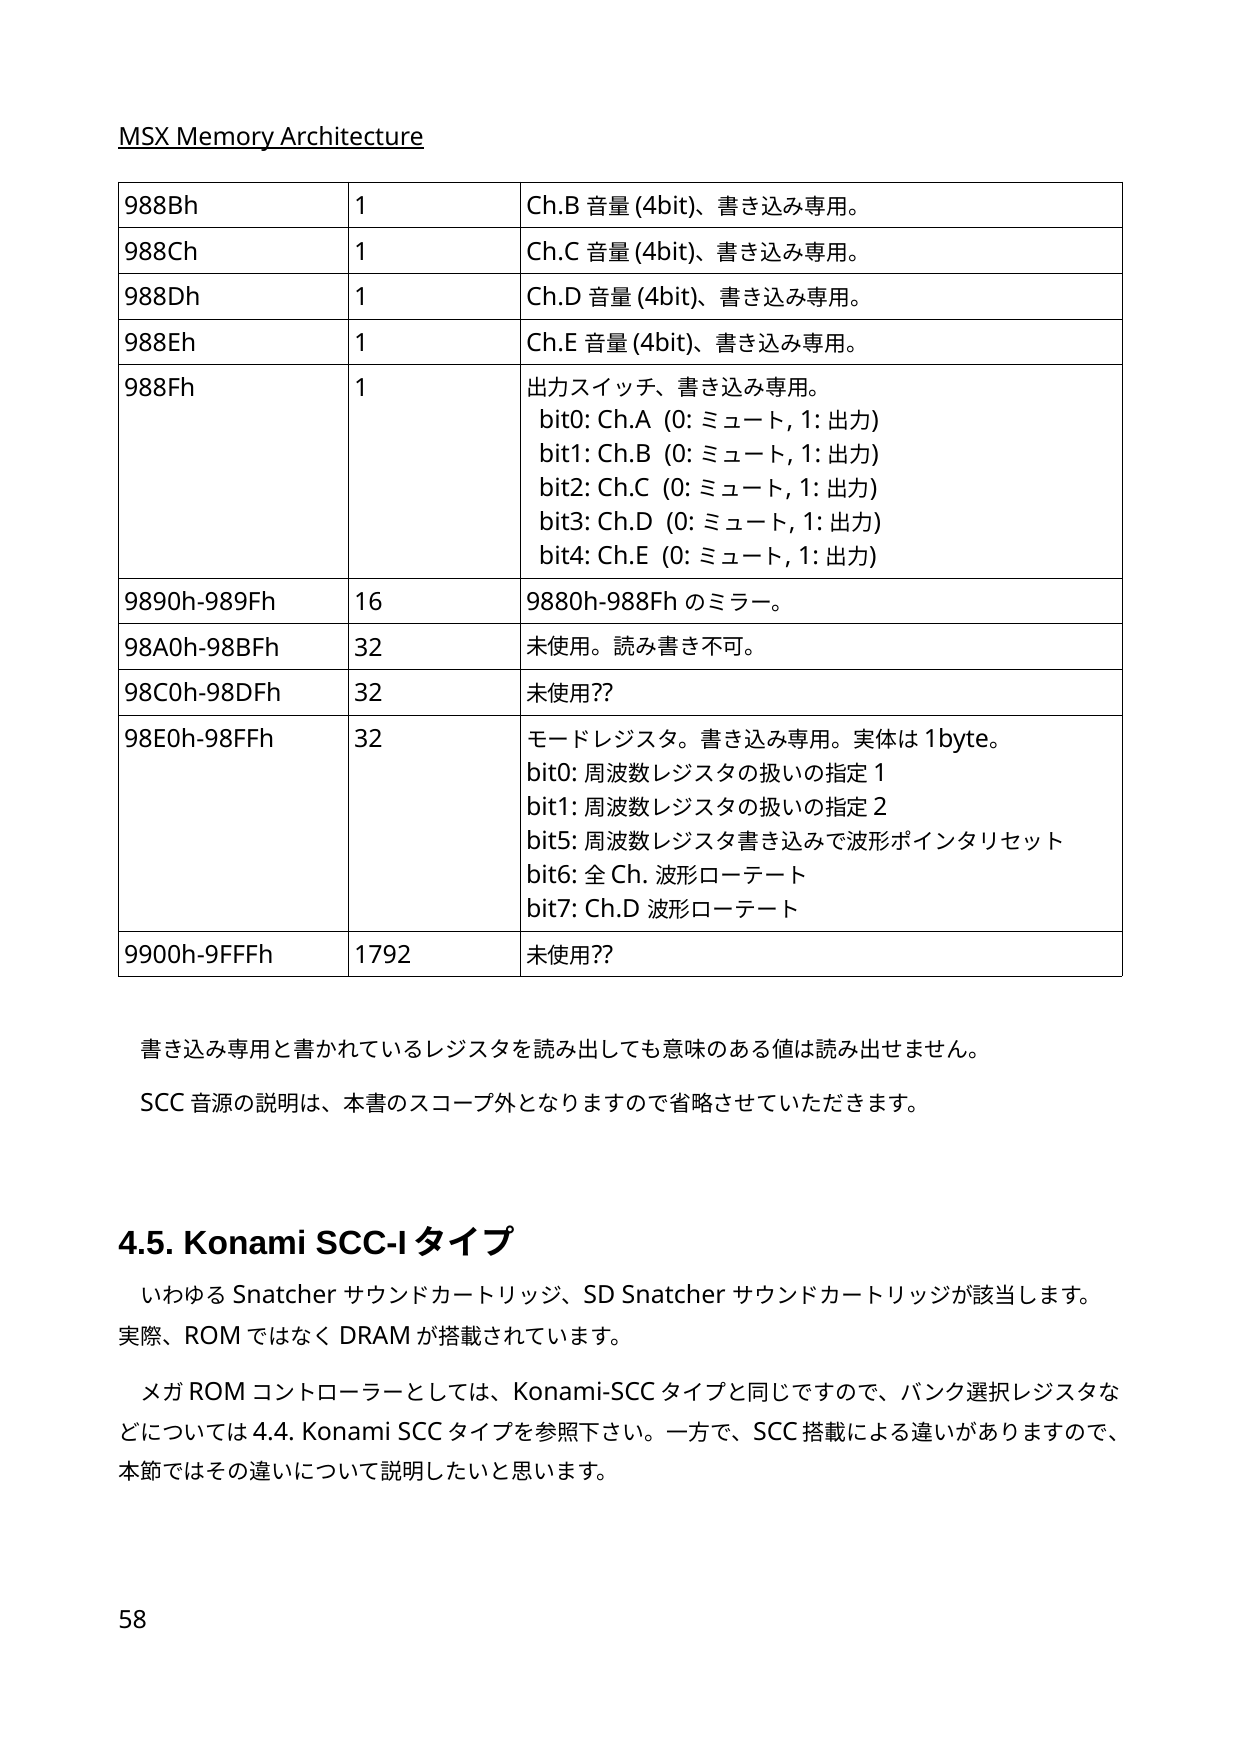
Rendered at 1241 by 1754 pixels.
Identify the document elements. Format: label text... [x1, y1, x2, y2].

text SCC音源の説明は、本書のスコープ外となりますので省略させていただきます。 [118, 1084, 1122, 1118]
table_cell 9900h-9FFFh [119, 932, 348, 976]
table_cell 32 [349, 716, 520, 931]
table_cell 988Eh [119, 320, 348, 364]
table_cell 1 [349, 183, 520, 227]
table_cell 未使用?? [521, 670, 1122, 714]
table_cell 1 [349, 274, 520, 318]
table_cell 988Bh [119, 183, 348, 227]
table_cell 16 [349, 579, 520, 623]
table_cell 未使用。読み書き不可。 [521, 624, 1122, 669]
table_cell 出力スイッチ、書き込み専用。 bit0: Ch.A (0: ミュート, 1: 出力) bit1: Ch.B (0: ミュート, 1: 出力) bit2: Ch.C (0: ミュート, 1: 出力) bit3: Ch.D (0: ミュート, 1: 出力) bit4: Ch.E (0: ミュート, 1: 出力) [521, 365, 1122, 578]
table_cell 1 [349, 365, 520, 578]
table_cell 1 [349, 228, 520, 273]
table_cell 9890h-989Fh [119, 579, 348, 623]
table_cell 32 [349, 624, 520, 669]
table_cell 1 [349, 320, 520, 364]
table_cell 1792 [349, 932, 520, 976]
table_cell 98C0h-98DFh [119, 670, 348, 714]
table_cell 98A0h-98BFh [119, 624, 348, 669]
text 書き込み専用と書かれているレジスタを読み出しても意味のある値は読み出せません。 [118, 1032, 1122, 1063]
text メガROMコントローラーとしては、Konami-SCCタイプと同じですので、バンク選択レジスタなどについては4.4. Konami SCCタイプを参照下さい。一方で、SCC搭載による違いがありますので、本節ではその違いについて説明したいと思います。 [118, 1373, 1122, 1485]
table_cell 988Ch [119, 228, 348, 273]
table_cell Ch.B 音量 (4bit)、書き込み専用。 [521, 183, 1122, 227]
table_cell Ch.D 音量 (4bit)、書き込み専用。 [521, 274, 1122, 318]
table_cell 32 [349, 670, 520, 714]
text いわゆる Snatcher サウンドカートリッジ、SD Snatcher サウンドカートリッジが該当します。実際、ROMではなくDRAMが搭載されています。 [118, 1277, 1122, 1352]
table_cell 98E0h-98FFh [119, 716, 348, 931]
table_cell Ch.C 音量 (4bit)、書き込み専用。 [521, 228, 1122, 273]
table_cell 9880h-988Fh のミラー。 [521, 579, 1122, 623]
table_cell Ch.E 音量 (4bit)、書き込み専用。 [521, 320, 1122, 364]
table_cell 未使用?? [521, 932, 1122, 976]
table_cell モードレジスタ。書き込み専用。実体は 1byte。 bit0: 周波数レジスタの扱いの指定1 bit1: 周波数レジスタの扱いの指定2 bit5: 周波数レジスタ書き込みで波形ポインタリセット bit6: 全Ch. 波形ローテート bit7: Ch.D 波形ローテート [521, 716, 1122, 931]
table_cell 988Fh [119, 365, 348, 578]
subtitle 4.5. Konami SCC-Iタイプ [118, 1216, 1122, 1264]
table_cell 988Dh [119, 274, 348, 318]
